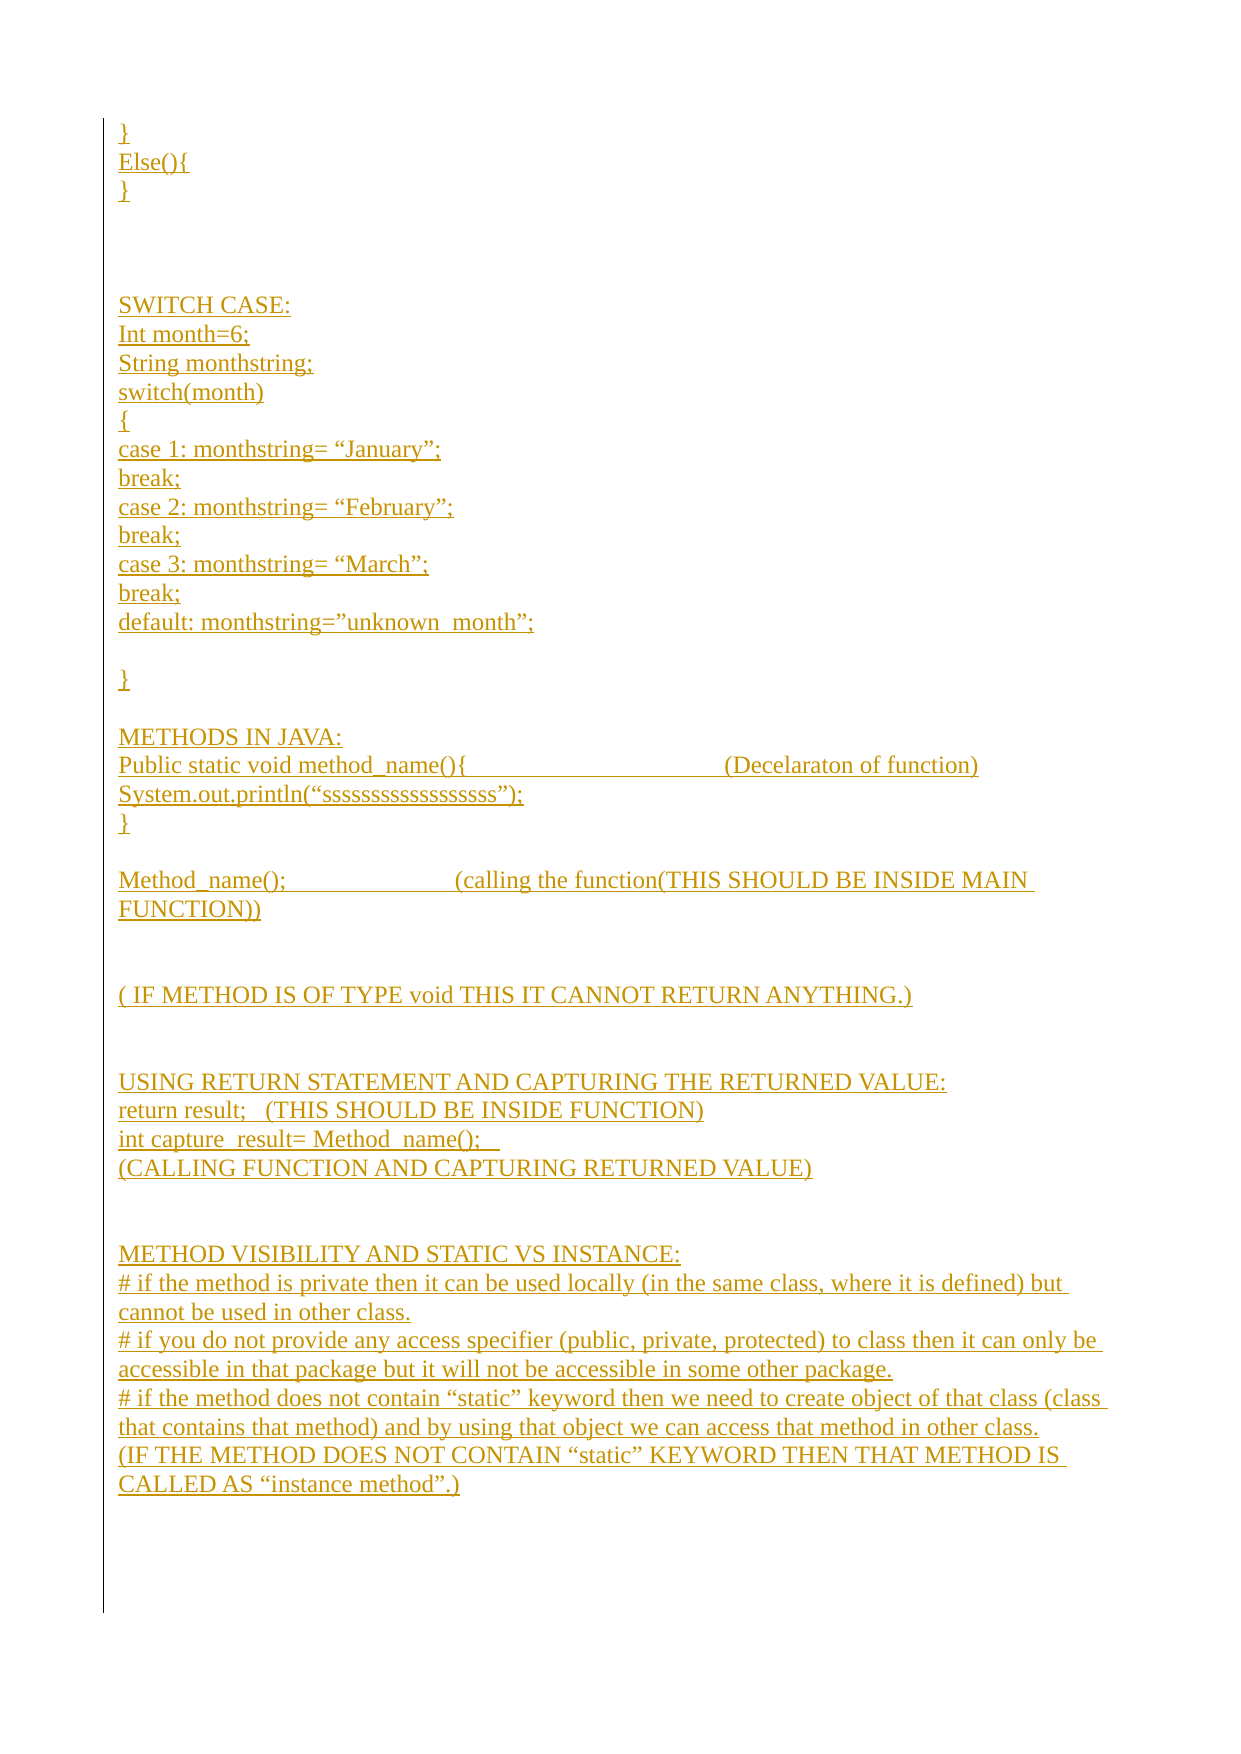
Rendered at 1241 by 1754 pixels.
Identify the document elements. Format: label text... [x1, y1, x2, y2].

text } [118, 118, 1122, 147]
text Method_name(); (calling the function(THIS SHOULD BE INSIDE MAIN FUNCTION)) [118, 866, 1122, 923]
text } [118, 664, 1122, 693]
text String monthstring; [118, 348, 1122, 377]
text case 2: monthstring= “February”; [118, 492, 1122, 521]
text # if the method does not contain “static” keyword then we need to create object of that class (class that contains that method) and by using that object we can access that method in other class. [118, 1383, 1122, 1441]
text break; [118, 521, 1122, 549]
text case 3: monthstring= “March”; [118, 549, 1122, 578]
text } [118, 808, 1122, 837]
text (CALLING FUNCTION AND CAPTURING RETURNED VALUE) [118, 1153, 1122, 1182]
text # if the method is private then it can be used locally (in the same class, where it is defined) but cannot be used in other class. [118, 1268, 1122, 1326]
text break; [118, 463, 1122, 492]
text Else(){ [118, 147, 1122, 176]
text return result; (THIS SHOULD BE INSIDE FUNCTION) [118, 1096, 1122, 1124]
text ( IF METHOD IS OF TYPE void THIS IT CANNOT RETURN ANYTHING.) [118, 981, 1122, 1009]
text Int month=6; [118, 319, 1122, 348]
text Public static void method_name(){ (Decelaraton of function) [118, 751, 1122, 779]
text (IF THE METHOD DOES NOT CONTAIN “static” KEYWORD THEN THAT METHOD IS CALLED AS “instance method”.) [118, 1441, 1122, 1498]
text } [118, 176, 1122, 204]
text int capture_result= Method_name(); [118, 1124, 1122, 1153]
text default: monthstring=”unknown month”; [118, 607, 1122, 636]
text SWITCH CASE: [118, 291, 1122, 319]
text switch(month) [118, 377, 1122, 406]
text METHOD VISIBILITY AND STATIC VS INSTANCE: [118, 1239, 1122, 1268]
text USING RETURN STATEMENT AND CAPTURING THE RETURNED VALUE: [118, 1067, 1122, 1096]
text METHODS IN JAVA: [118, 722, 1122, 751]
text { [118, 406, 1122, 434]
text break; [118, 578, 1122, 607]
text # if you do not provide any access specifier (public, private, protected) to class then it can only be accessible in that package but it will not be accessible in some other package. [118, 1326, 1122, 1383]
text System.out.println(“ssssssssssssssssss”); [118, 779, 1122, 808]
text case 1: monthstring= “January”; [118, 434, 1122, 463]
